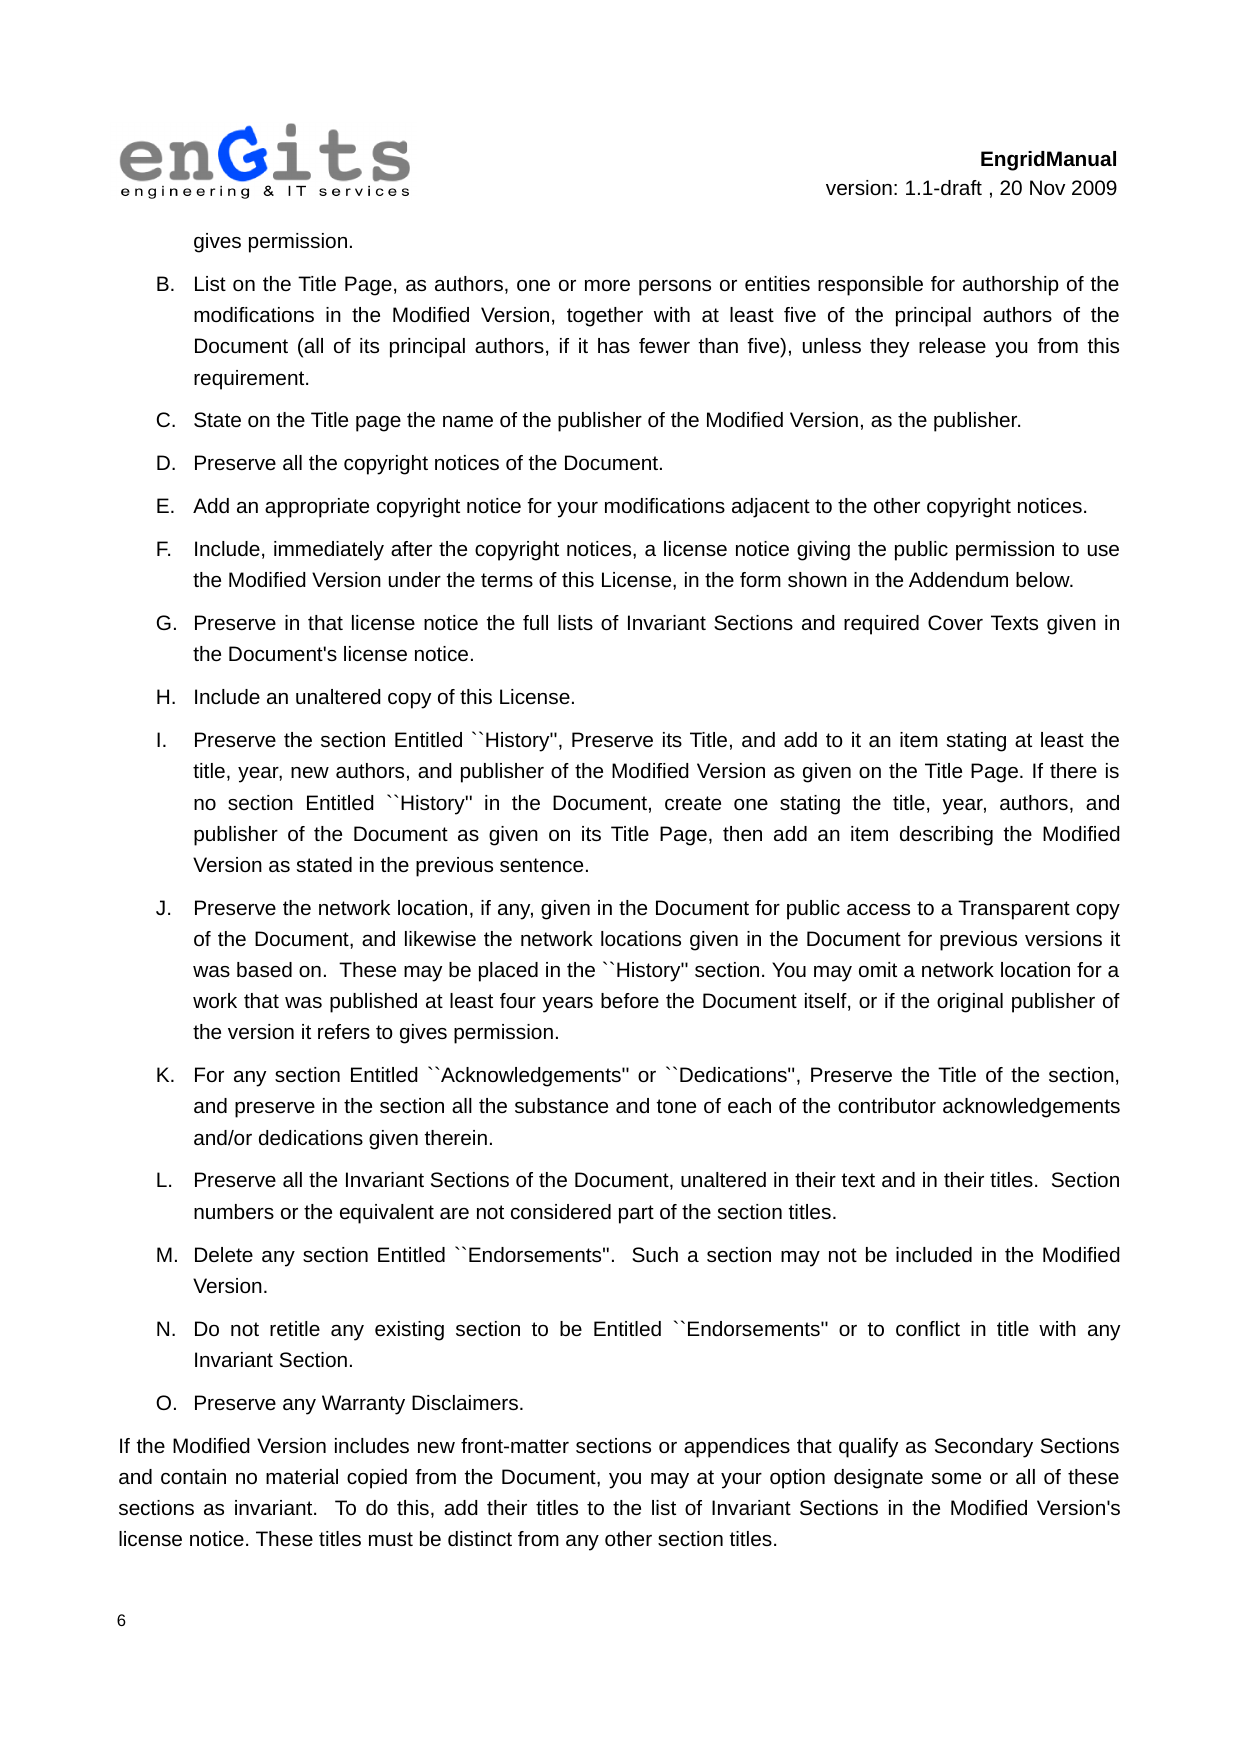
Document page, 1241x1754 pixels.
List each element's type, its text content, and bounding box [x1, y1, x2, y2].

list For any section Entitled ``Acknowledgements'' or ``Dedications'', Preserve the Title of the section, and preserve in the section all the substance and tone of each of the contributor acknowledgements and/or dedications given therein. [156, 1063, 1122, 1149]
list Include an unaltered copy of this License. [156, 685, 1122, 709]
list Include, immediately after the copyright notices, a license notice giving the public permission to use the Modified Version under the terms of this License, in the form shown in the Addendum below. [156, 537, 1122, 592]
list Preserve the network location, if any, given in the Document for public access to a Transparent copy of the Document, and likewise the network locations given in the Document for previous versions it was based on. These may be placed in the ``History'' section. You may omit a network location for a work that was published at least four years before the Document itself, or if the original publisher of the version it refers to gives permission. [156, 896, 1122, 1044]
list Preserve any Warranty Disclaimers. [156, 1391, 1122, 1414]
list Do not retitle any existing section to be Entitled ``Endorsements'' or to conflict in title with any Invariant Section. [156, 1316, 1122, 1372]
list Delete any section Entitled ``Endorsements''. Such a section may not be included in the Modified Version. [156, 1242, 1122, 1297]
list Preserve all the Invariant Sections of the Document, unaltered in their text and in their titles. Section numbers or the equivalent are not considered part of the section titles. [156, 1168, 1122, 1223]
list Preserve all the copyright notices of the Document. [156, 451, 1122, 475]
list Add an appropriate copyright notice for your modifications adjacent to the other copyright notices. [156, 494, 1122, 518]
list Preserve in that license notice the full lists of Invariant Sections and required Cover Texts given in the Document's license notice. [156, 611, 1122, 666]
picture [110, 122, 418, 200]
text If the Modified Version includes new front-matter sections or appendices that qualify as Secondary Sections and contain no material copied from the Document, you may at your option designate some or all of these sections as invariant. To do this, add their titles to the list of Invariant Sections in the Modified Version's license notice. These titles must be distinct from any other section titles. [118, 1433, 1122, 1551]
list List on the Title Page, as authors, one or more persons or entities responsible for authorship of the modifications in the Modified Version, together with at least five of the principal authors of the Document (all of its principal authors, if it has fewer than five), unless they release you from this requirement. [156, 272, 1122, 389]
list gives permission. [156, 229, 1122, 253]
list Preserve the section Entitled ``History'', Preserve its Title, and add to it an item stating at least the title, year, new authors, and publisher of the Modified Version as given on the Title Page. If there is no section Entitled ``History'' in the Document, create one stating the title, year, authors, and publisher of the Document as given on its Title Page, then add an item describing the Modified Version as stated in the previous sentence. [156, 728, 1122, 877]
list State on the Title page the name of the publisher of the Modified Version, as the publisher. [156, 408, 1122, 432]
